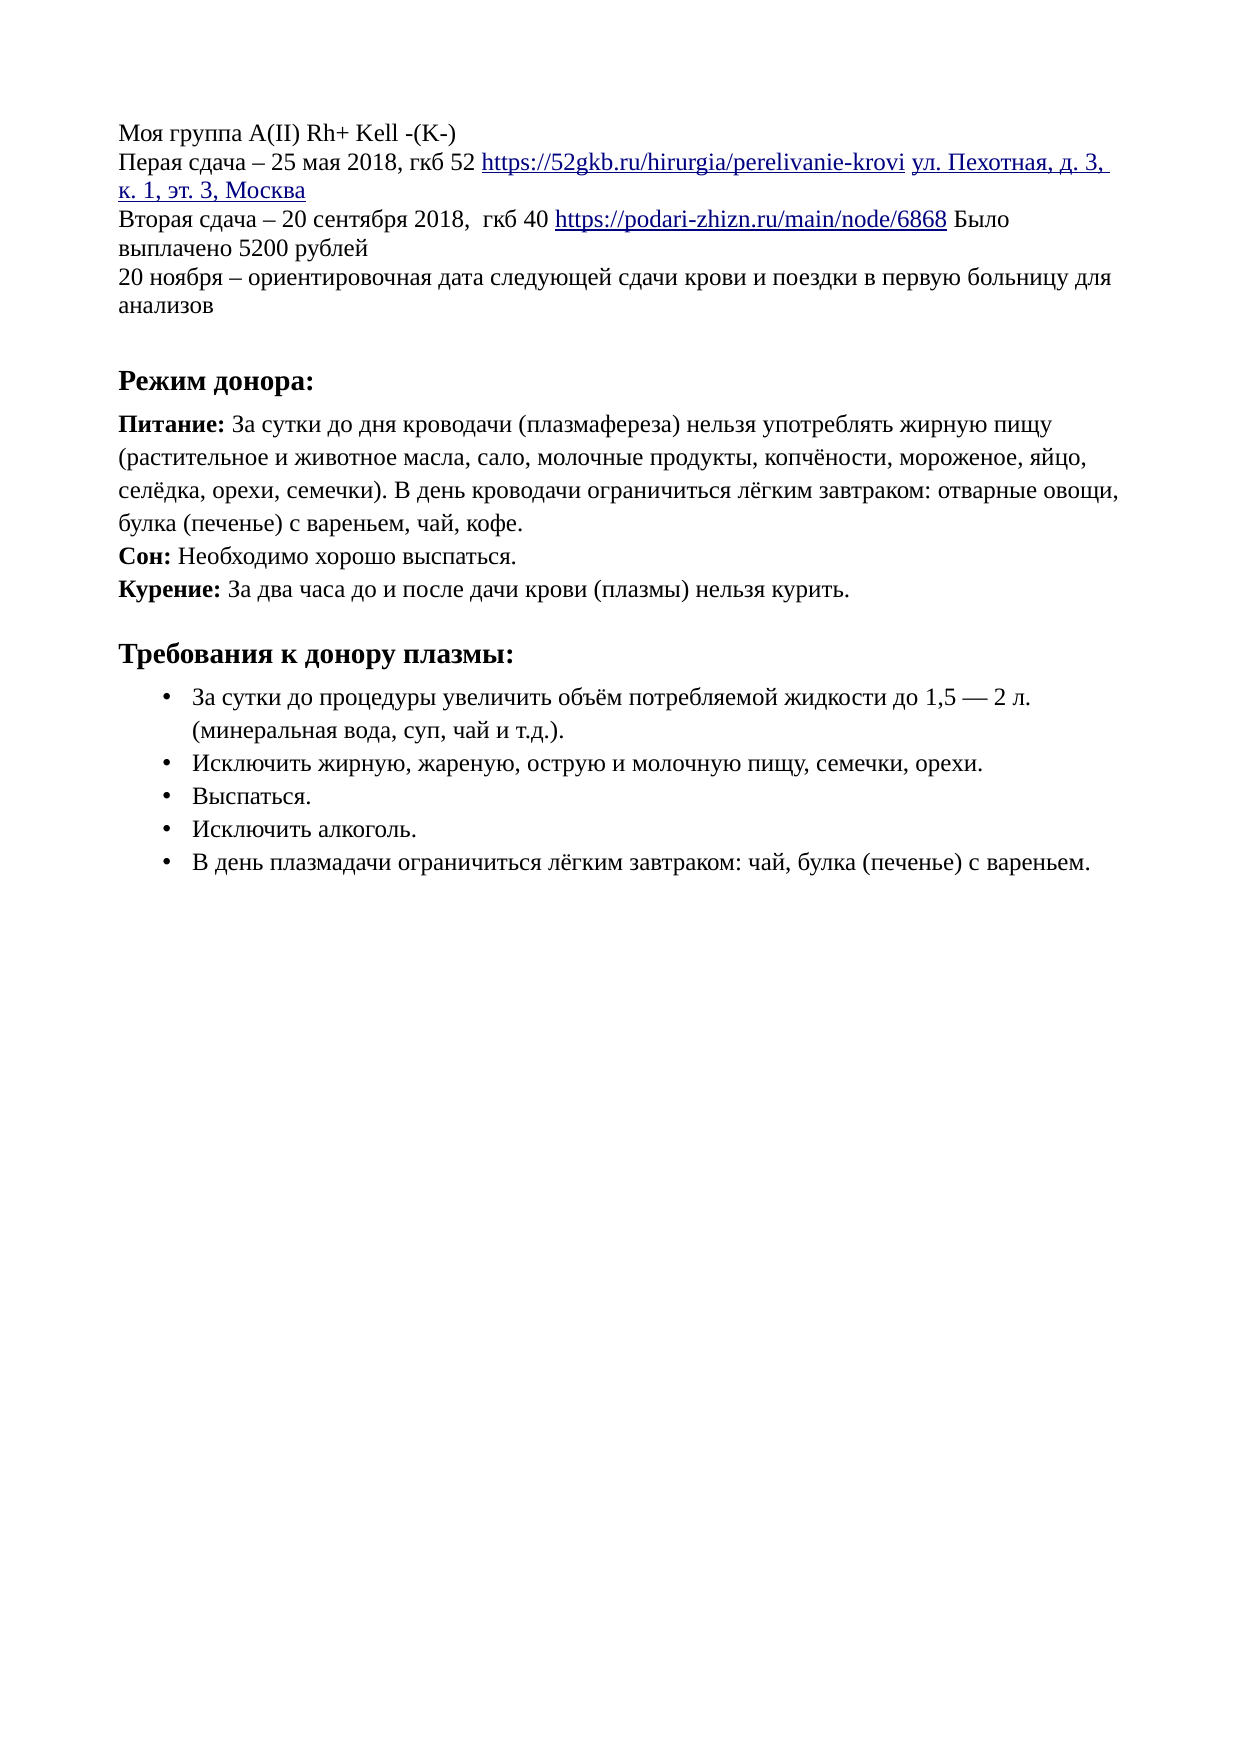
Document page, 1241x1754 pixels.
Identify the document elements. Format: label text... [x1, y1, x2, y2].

list Исключить жирную, жареную, острую и молочную пищу, семечки, орехи. [162, 748, 1122, 777]
subtitle Требования к донору плазмы: [118, 636, 1122, 669]
subtitle Режим донора: [118, 363, 1122, 396]
text 20 ноября – ориентировочная дата следующей сдачи крови и поездки в первую больницу для анализов [118, 262, 1122, 319]
list Выспаться. [162, 781, 1122, 810]
text Перая сдача – 25 мая 2018, гкб 52 https://52gkb.ru/hirurgia/perelivanie-krovi ул. Пехотная, д. 3, к. 1, эт. 3, Москва [118, 147, 1122, 204]
list Исключить алкоголь. [162, 814, 1122, 843]
text Питание: За сутки до дня кроводачи (плазмафереза) нельзя употреблять жирную пищу (растительное и животное масла, сало, молочные продукты, копчёности, мороженое, яйцо, селёдка, орехи, семечки). В день кроводачи ограничиться лёгким завтраком: отварные овощи, булка (печенье) с вареньем, чай, кофе. Сон: Необходимо хорошо выспаться. Курение: За два часа до и после дачи крови (плазмы) нельзя курить. [118, 409, 1122, 603]
list За сутки до процедуры увеличить объём потребляемой жидкости до 1,5 — 2 л. (минеральная вода, суп, чай и т.д.). [162, 682, 1122, 744]
text Вторая сдача – 20 сентября 2018, гкб 40 https://podari-zhizn.ru/main/node/6868 Было выплачено 5200 рублей [118, 204, 1122, 262]
text Моя группа А(II) Rh+ Kell -(K-) [118, 118, 1122, 147]
list В день плазмадачи ограничиться лёгким завтраком: чай, булка (печенье) с вареньем. [162, 847, 1122, 876]
